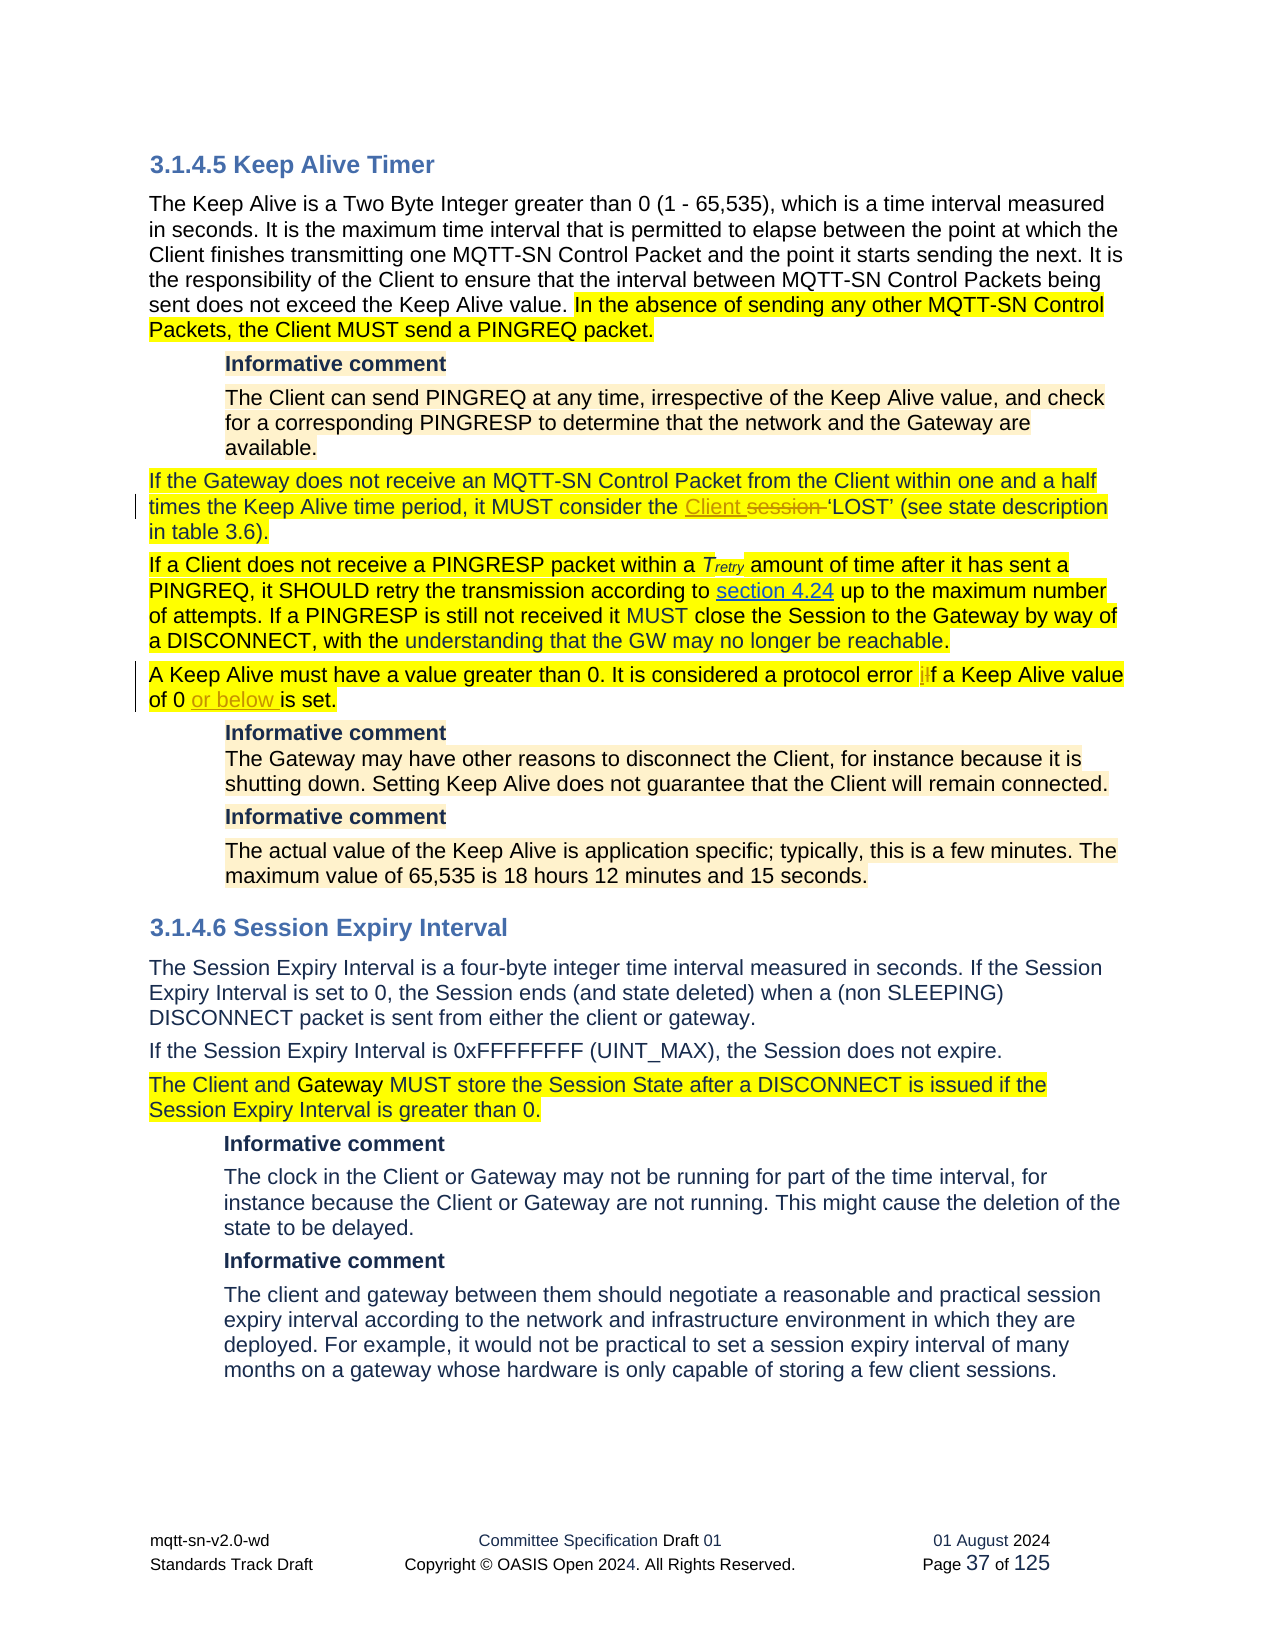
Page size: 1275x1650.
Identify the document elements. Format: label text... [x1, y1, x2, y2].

text The Keep Alive is a Two Byte Integer greater than 0 (1 - 65,535), which is a time interval measured in seconds. It is the maximum time interval that is permitted to elapse between the point at which the Client finishes transmitting one MQTT-SN Control Packet and the point it starts sending the next. It is the responsibility of the Client to ensure that the interval between MQTT-SN Control Packets being sent does not exceed the Keep Alive value. In the absence of sending any other MQTT-SN Control Packets, the Client MUST send a PINGREQ packet. [148, 191, 1124, 342]
text Informative comment [223, 1248, 1124, 1273]
text The Client can send PINGREQ at any time, irrespective of the Keep Alive value, and check for a corresponding PINGRESP to determine that the network and the Gateway are available. [225, 384, 1124, 460]
text The client and gateway between them should negotiate a reasonable and practical session expiry interval according to the network and infrastructure environment in which they are deployed. For example, it would not be practical to set a session expiry interval of many months on a gateway whose hardware is only capable of storing a few client sessions. [223, 1282, 1124, 1382]
text The actual value of the Keep Alive is application specific; typically, this is a few minutes. The maximum value of 65,535 is 18 hours 12 minutes and 15 seconds. [225, 838, 1124, 888]
text If a Client does not receive a PINGRESP packet within a Tretry amount of time after it has sent a PINGREQ, it SHOULD retry the transmission according to section 4.24 up to the maximum number of attempts. If a PINGRESP is still not received it MUST close the Session to the Gateway by way of a DISCONNECT, with the understanding that the GW may no longer be reachable. [148, 552, 1124, 653]
text The Session Expiry Interval is a four-byte integer time interval measured in seconds. If the Session Expiry Interval is set to 0, the Session ends (and state deleted) when a (non SLEEPING) DISCONNECT packet is sent from either the client or gateway. [148, 954, 1124, 1030]
text Informative comment [223, 1131, 1124, 1156]
text Informative comment [225, 351, 1124, 376]
text Informative comment [225, 804, 1124, 829]
text If the Session Expiry Interval is 0xFFFFFFFF (UINT_MAX), the Session does not expire. [148, 1038, 1124, 1063]
text A Keep Alive must have a value greater than 0. It is considered a protocol error if a Keep Alive value of 0 or below is set. [148, 661, 1124, 712]
text The clock in the Client or Gateway may not be running for part of the time interval, for instance because the Client or Gateway are not running. This might cause the deletion of the state to be delayed. [223, 1164, 1124, 1240]
subtitle 3.1.4.6 Session Expiry Interval [150, 913, 1124, 942]
subtitle 3.1.4.5 Keep Alive Timer [150, 150, 1124, 179]
text Informative comment The Gateway may have other reasons to disconnect the Client, for instance because it is shutting down. Setting Keep Alive does not guarantee that the Client will remain connected. [225, 720, 1124, 796]
text If the Gateway does not receive an MQTT-SN Control Packet from the Client within one and a half times the Keep Alive time period, it MUST consider the Client ‘LOST’ (see state description in table 3.6). [148, 468, 1124, 544]
text The Client and Gateway MUST store the Session State after a DISCONNECT is issued if the Session Expiry Interval is greater than 0. [148, 1072, 1124, 1122]
